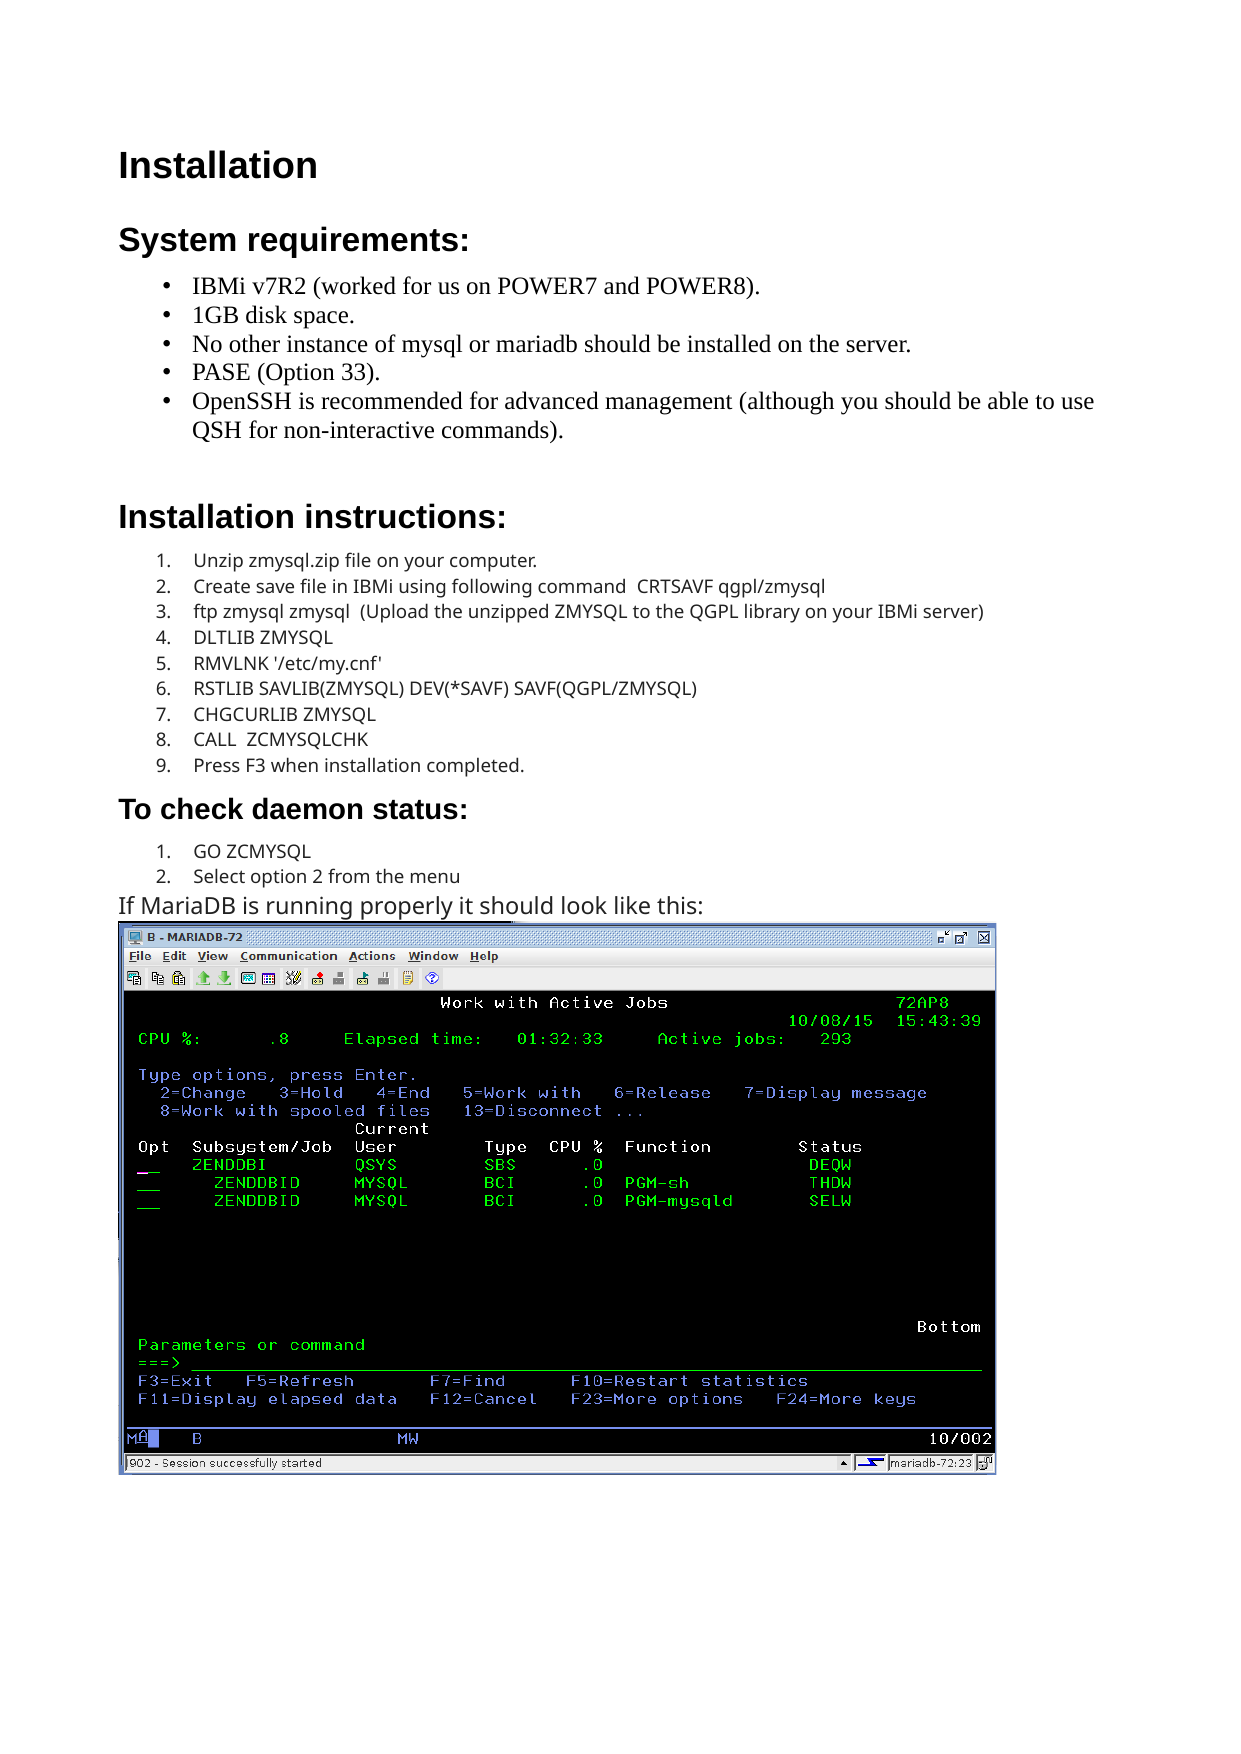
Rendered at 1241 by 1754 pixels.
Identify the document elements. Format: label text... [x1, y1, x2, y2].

list CHGCURLIB ZMYSQL [156, 701, 1122, 726]
picture [118, 921, 997, 1475]
list Create save file in IBMi using following command CRTSAVF qgpl/zmysql [156, 573, 1122, 599]
list ftp zmysql zmysql (Upload the unzipped ZMYSQL to the QGPL library on your IBMi server) [156, 599, 1122, 624]
subtitle Installation instructions: [118, 497, 1122, 535]
subtitle System requirements: [118, 220, 1122, 259]
subtitle OpenSSH is recommended for advanced management (although you should be able to use QSH for non-interactive commands). [162, 386, 1122, 444]
subtitle No other instance of mysql or mariadb should be installed on the server. [162, 329, 1122, 357]
subtitle 1GB disk space. [162, 300, 1122, 329]
list GO ZCMYSQL [156, 838, 1122, 864]
list DLTLIB ZMYSQL [156, 624, 1122, 650]
list RMVLNK '/etc/my.cnf' [156, 650, 1122, 675]
text ​​ [118, 921, 1122, 1480]
subtitle PASE (Option 33). [162, 357, 1122, 386]
subtitle To check daemon status: [118, 792, 1122, 826]
subtitle IBMi v7R2 (worked for us on POWER7 and POWER8). [162, 271, 1122, 300]
list RSTLIB SAVLIB(ZMYSQL) DEV(*SAVF) SAVF(QGPL/ZMYSQL) [156, 675, 1122, 701]
list Select option 2 from the menu [156, 864, 1122, 889]
list Unzip zmysql.zip file on your computer. [156, 548, 1122, 573]
text If MariaDB is running properly it should look like this: [118, 889, 1122, 921]
subtitle Installation [118, 143, 1122, 187]
list Press F3 when installation completed. [156, 752, 1122, 777]
list CALL ZCMYSQLCHK [156, 726, 1122, 752]
